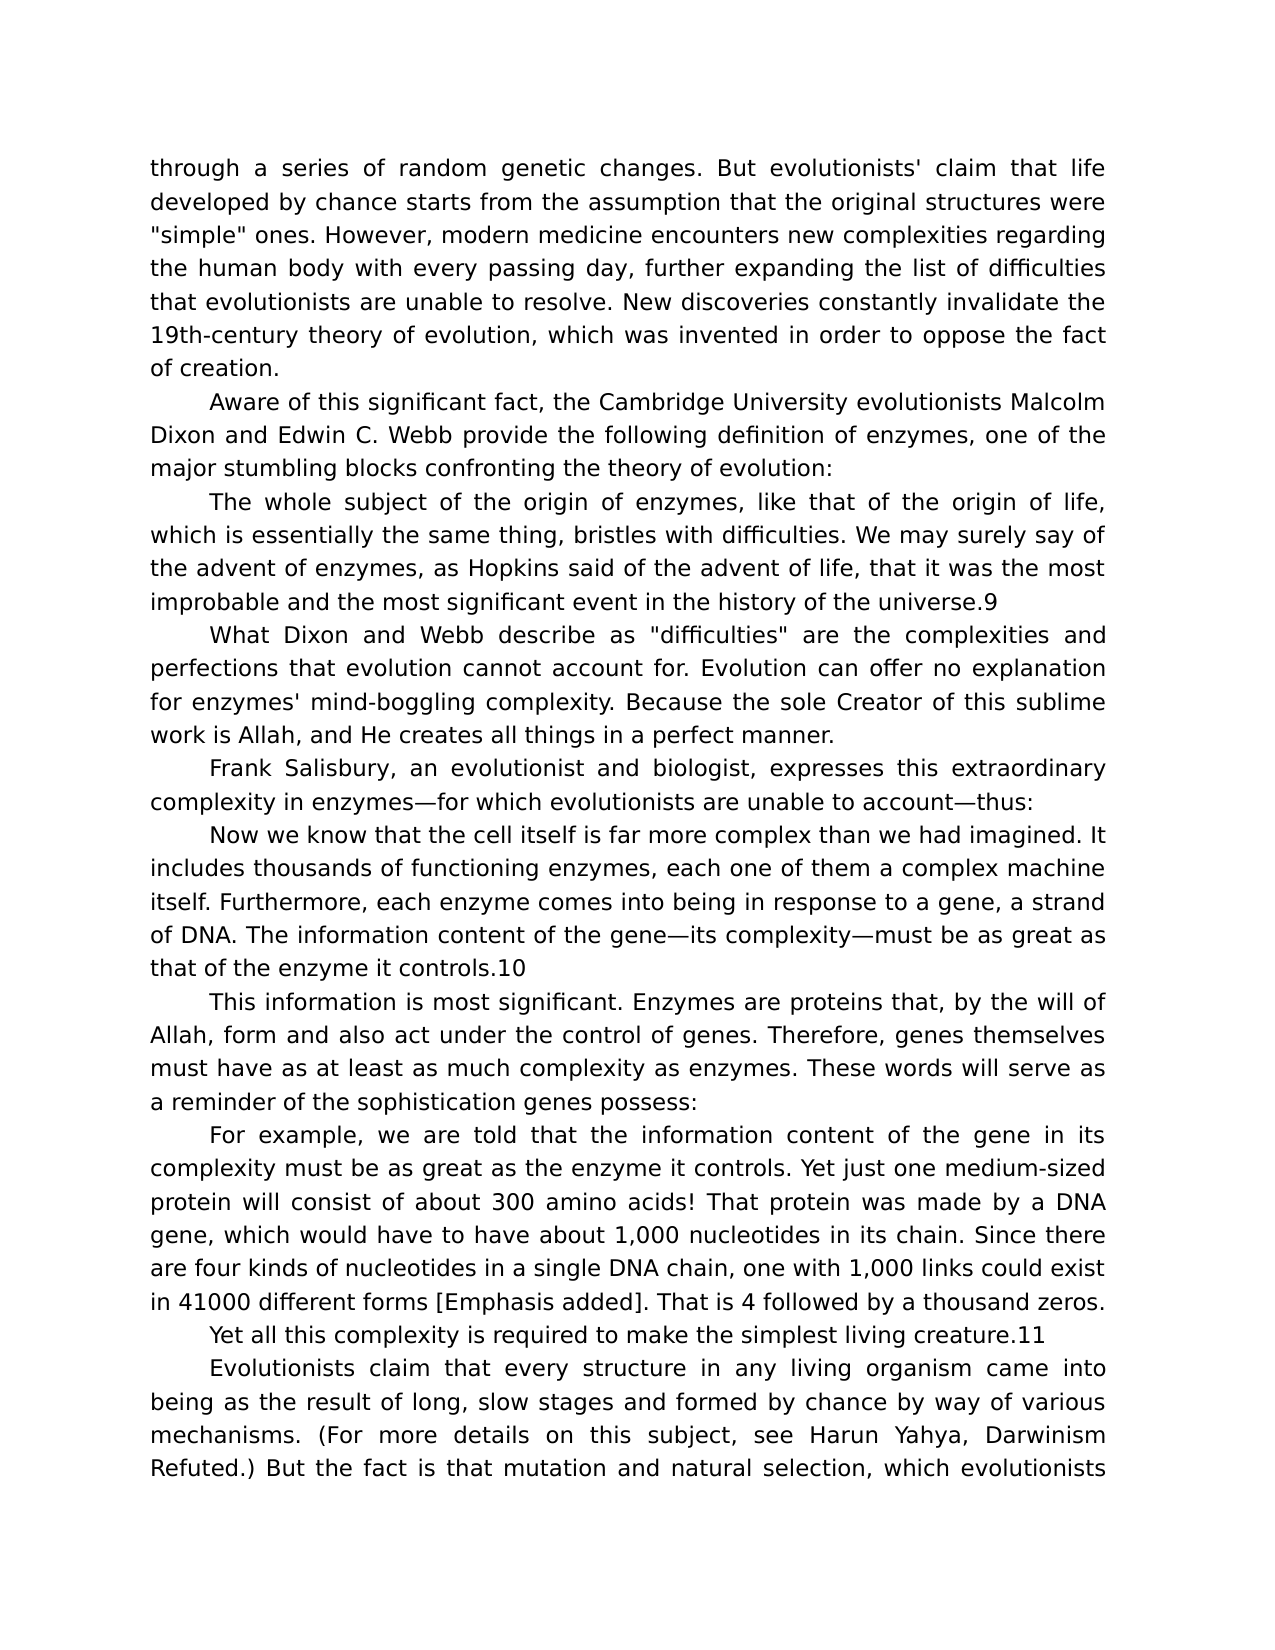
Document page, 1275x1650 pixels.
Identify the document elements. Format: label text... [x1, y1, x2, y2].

text Yet all this complexity is required to make the simplest living creature.11 [150, 1317, 1107, 1350]
text Evolutionists claim that every structure in any living organism came into being as the result of long, slow stages and formed by chance by way of various mechanisms. (For more details on this subject, see Harun Yahya, Darwinism Refuted.) But the fact is that mutation and natural selection, which evolutionists [150, 1350, 1107, 1483]
text What Dixon and Webb describe as "difficulties" are the complexities and perfections that evolution cannot account for. Evolution can offer no explanation for enzymes' mind-boggling complexity. Because the sole Creator of this sublime work is Allah, and He creates all things in a perfect manner. [150, 617, 1107, 750]
text For example, we are told that the information content of the gene in its complexity must be as great as the enzyme it controls. Yet just one medium-sized protein will consist of about 300 amino acids! That protein was made by a DNA gene, which would have to have about 1,000 nucleotides in its chain. Since there are four kinds of nucleotides in a single DNA chain, one with 1,000 links could exist in 41000 different forms [Emphasis added]. That is 4 followed by a thousand zeros. [150, 1117, 1107, 1317]
text This information is most significant. Enzymes are proteins that, by the will of Allah, form and also act under the control of genes. Therefore, genes themselves must have as at least as much complexity as enzymes. These words will serve as a reminder of the sophistication genes possess: [150, 983, 1107, 1117]
text Aware of this significant fact, the Cambridge University evolutionists Malcolm Dixon and Edwin C. Webb provide the following definition of enzymes, one of the major stumbling blocks confronting the theory of evolution: [150, 383, 1107, 483]
text Now we know that the cell itself is far more complex than we had imagined. It includes thousands of functioning enzymes, each one of them a complex machine itself. Furthermore, each enzyme comes into being in response to a gene, a strand of DNA. The information content of the gene—its complexity—must be as great as that of the enzyme it controls.10 [150, 817, 1107, 983]
text through a series of random genetic changes. But evolutionists' claim that life developed by chance starts from the assumption that the original structures were "simple" ones. However, modern medicine encounters new complexities regarding the human body with every passing day, further expanding the list of difficulties that evolutionists are unable to resolve. New discoveries constantly invalidate the 19th-century theory of evolution, which was invented in order to oppose the fact of creation. [150, 150, 1107, 383]
text The whole subject of the origin of enzymes, like that of the origin of life, which is essentially the same thing, bristles with difficulties. We may surely say of the advent of enzymes, as Hopkins said of the advent of life, that it was the most improbable and the most significant event in the history of the universe.9 [150, 483, 1107, 617]
text Frank Salisbury, an evolutionist and biologist, expresses this extraordinary complexity in enzymes—for which evolutionists are unable to account—thus: [150, 750, 1107, 817]
